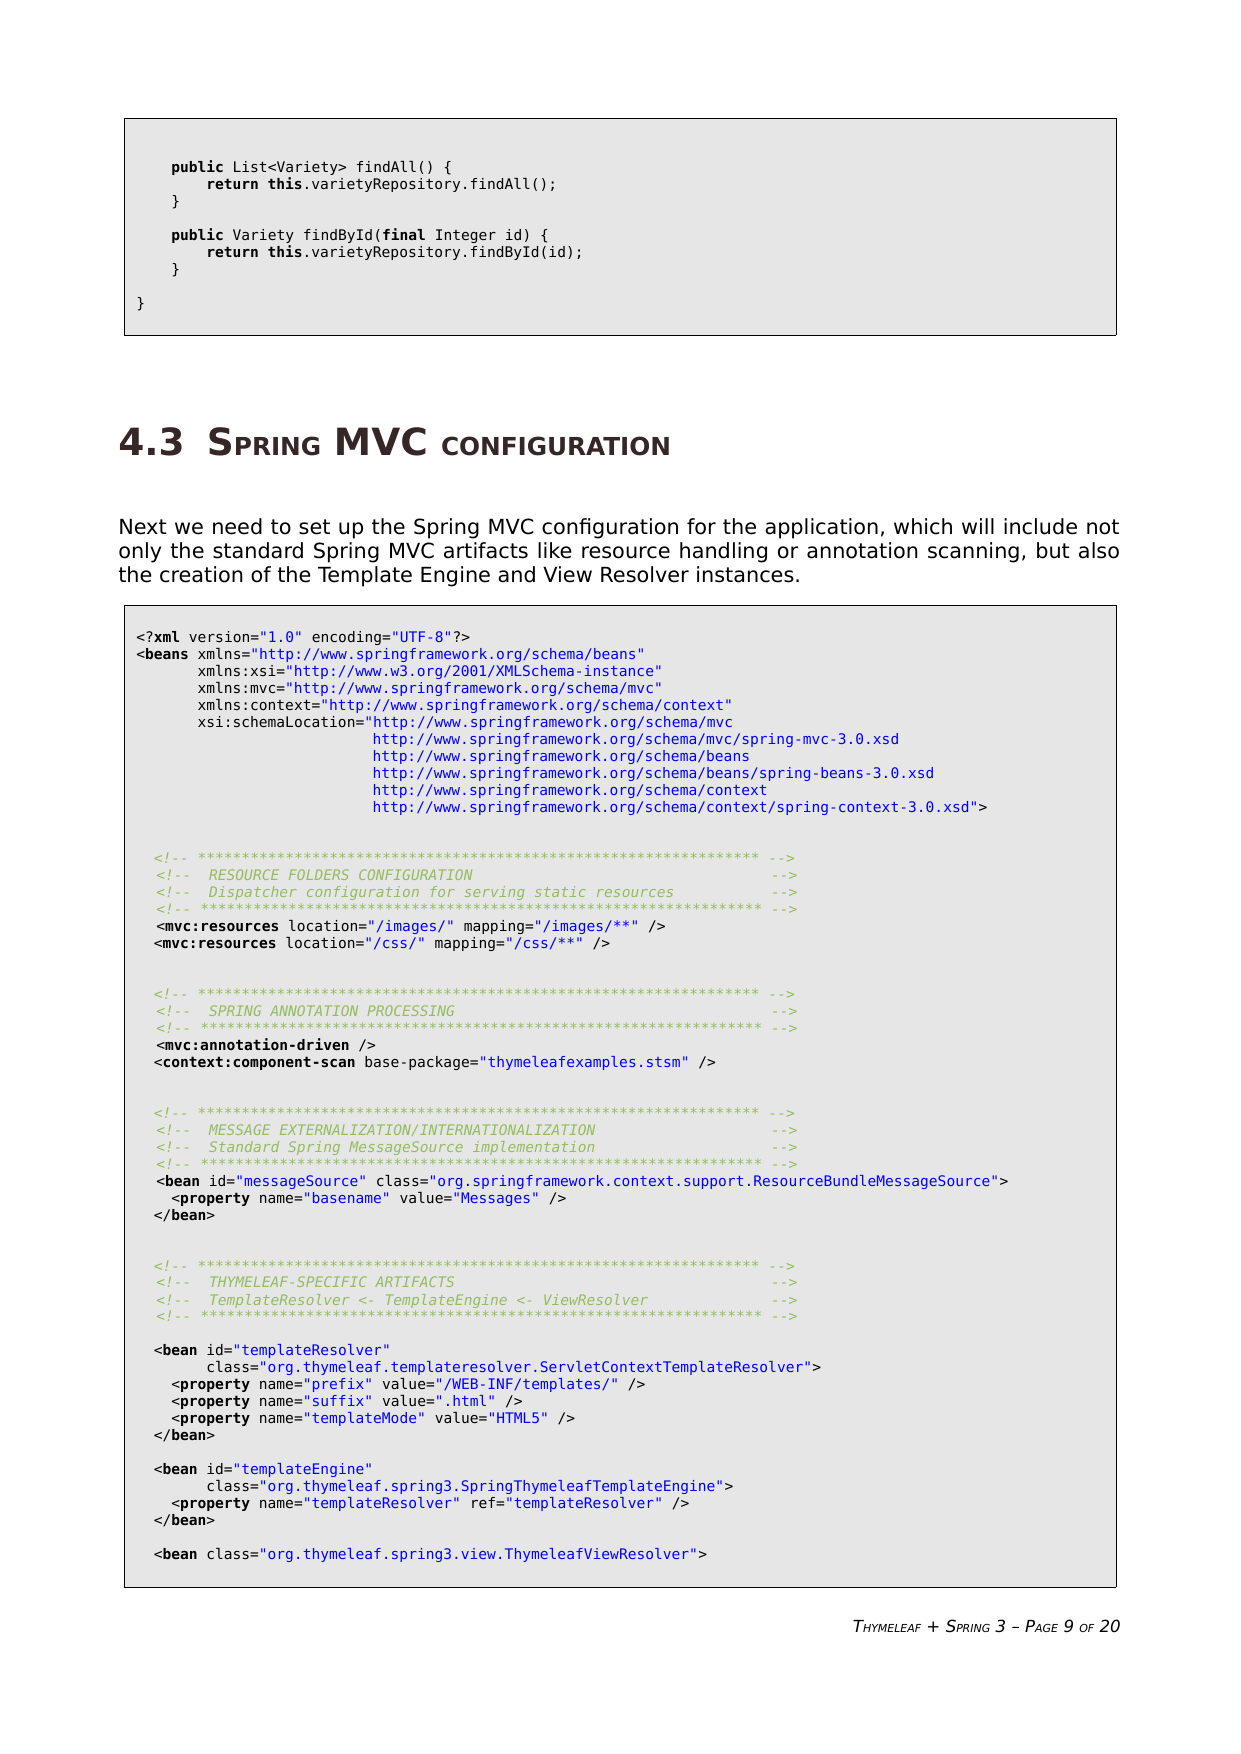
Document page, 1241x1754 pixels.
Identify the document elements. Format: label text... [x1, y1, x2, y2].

text Next we need to set up the Spring MVC configuration for the application, which will include not only the standard Spring MVC artifacts like resource handling or annotation scanning, but also the creation of the Template Engine and View Resolver instances. [118, 515, 1122, 588]
text <?xml version="1.0" encoding="UTF-8"?> <beans xmlns="http://www.springframework.org/schema/beans" xmlns:xsi="http://www.w3.org/2001/XMLSchema-instance" xmlns:mvc="http://www.springframework.org/schema/mvc" xmlns:context="http://www.springframework.org/schema/context" xsi:schemaLocation="http://www.springframework.org/schema/mvc http://www.springframework.org/schema/mvc/spring-mvc-3.0.xsd http://www.springframework.org/schema/beans http://www.springframework.org/schema/beans/spring-beans-3.0.xsd http://www.springframework.org/schema/context http://www.springframework.org/schema/context/spring-context-3.0.xsd"> <!-- **************************************************************** --> <!-- RESOURCE FOLDERS CONFIGURATION --> <!-- Dispatcher configuration for serving static resources --> <!-- **************************************************************** --> <mvc:resources location="/images/" mapping="/images/**" /> <mvc:resources location="/css/" mapping="/css/**" /> <!-- **************************************************************** --> <!-- SPRING ANNOTATION PROCESSING --> <!-- **************************************************************** --> <mvc:annotation-driven /> <context:component-scan base-package="thymeleafexamples.stsm" /> <!-- **************************************************************** --> <!-- MESSAGE EXTERNALIZATION/INTERNATIONALIZATION --> <!-- Standard Spring MessageSource implementation --> <!-- **************************************************************** --> <bean id="messageSource" class="org.springframework.context.support.ResourceBundleMessageSource"> <property name="basename" value="Messages" /> </bean> <!-- **************************************************************** --> <!-- THYMELEAF-SPECIFIC ARTIFACTS --> <!-- TemplateResolver <- TemplateEngine <- ViewResolver --> <!-- **************************************************************** --> <bean id="templateResolver" class="org.thymeleaf.templateresolver.ServletContextTemplateResolver"> <property name="prefix" value="/WEB-INF/templates/" /> <property name="suffix" value=".html" /> <property name="templateMode" value="HTML5" /> </bean> <bean id="templateEngine" class="org.thymeleaf.spring3.SpringThymeleafTemplateEngine"> <property name="templateResolver" ref="templateResolver" /> </bean> <bean class="org.thymeleaf.spring3.view.ThymeleafViewResolver"> [125, 606, 1116, 1587]
text public List<Variety> findAll() { return this.varietyRepository.findAll(); } public Variety findById(final Integer id) { return this.varietyRepository.findById(id); } } [125, 119, 1116, 335]
subtitle Spring MVC configuration [118, 421, 1122, 465]
